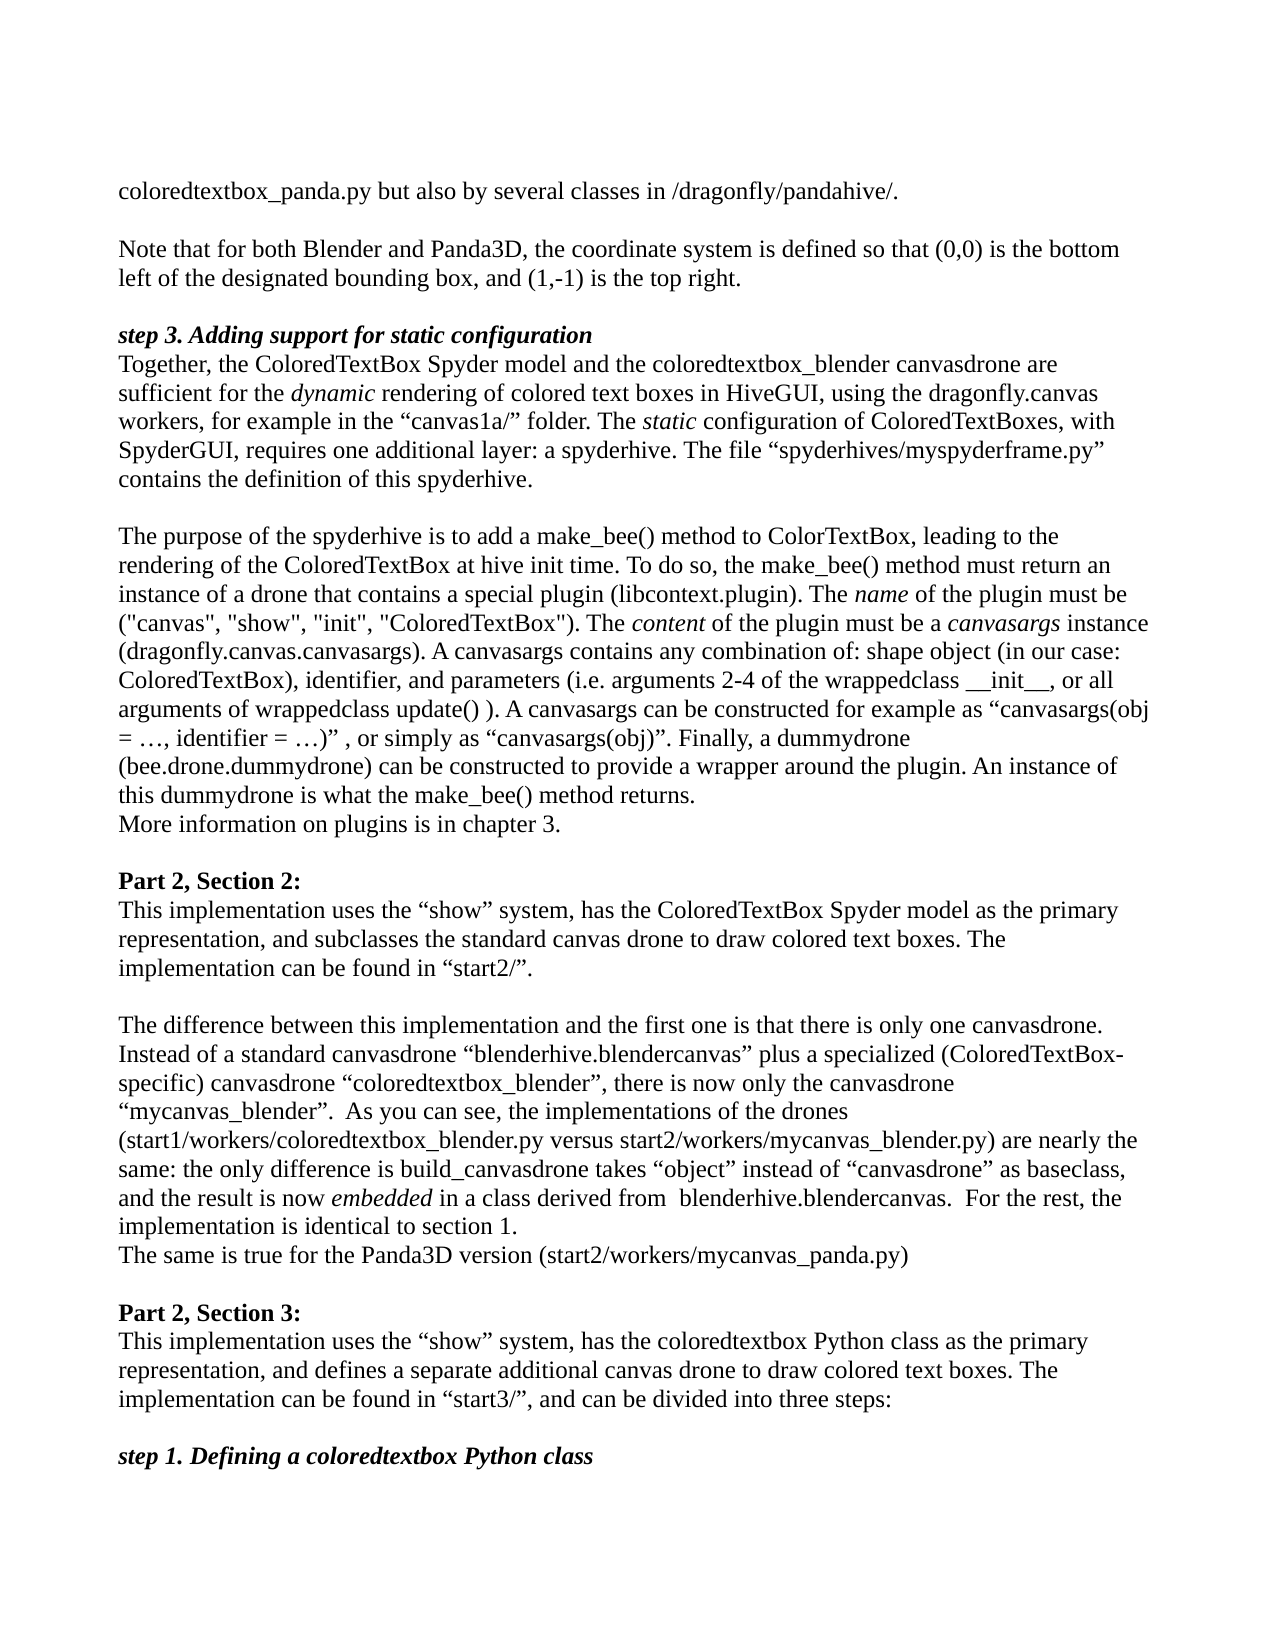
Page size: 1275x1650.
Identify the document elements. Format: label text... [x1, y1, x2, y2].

text The difference between this implementation and the first one is that there is only one canvasdrone. Instead of a standard canvasdrone “blenderhive.blendercanvas” plus a specialized (ColoredTextBox-specific) canvasdrone “coloredtextbox_blender”, there is now only the canvasdrone “mycanvas_blender”. As you can see, the implementations of the drones (start1/workers/coloredtextbox_blender.py versus start2/workers/mycanvas_blender.py) are nearly the same: the only difference is build_canvasdrone takes “object” instead of “canvasdrone” as baseclass, and the result is now embedded in a class derived from blenderhive.blendercanvas. For the rest, the implementation is identical to section 1. [118, 1010, 1157, 1240]
text step 3. Adding support for static configuration [118, 320, 1157, 349]
text Together, the ColoredTextBox Spyder model and the coloredtextbox_blender canvasdrone are sufficient for the dynamic rendering of colored text boxes in HiveGUI, using the dragonfly.canvas workers, for example in the “canvas1a/” folder. The static configuration of ColoredTextBoxes, with SpyderGUI, requires one additional layer: a spyderhive. The file “spyderhives/myspyderframe.py” contains the definition of this spyderhive. [118, 349, 1157, 493]
text coloredtextbox_panda.py but also by several classes in /dragonfly/pandahive/. [118, 176, 1157, 205]
text step 1. Defining a coloredtextbox Python class [118, 1441, 1157, 1470]
text Part 2, Section 2: [118, 866, 1157, 895]
text The same is true for the Panda3D version (start2/workers/mycanvas_panda.py) [118, 1240, 1157, 1269]
text This implementation uses the “show” system, has the coloredtextbox Python class as the primary representation, and defines a separate additional canvas drone to draw colored text boxes. The implementation can be found in “start3/”, and can be divided into three steps: [118, 1326, 1157, 1413]
text Note that for both Blender and Panda3D, the coordinate system is defined so that (0,0) is the bottom left of the designated bounding box, and (1,-1) is the top right. [118, 234, 1157, 291]
text Part 2, Section 3: [118, 1298, 1157, 1326]
text More information on plugins is in chapter 3. [118, 809, 1157, 838]
text The purpose of the spyderhive is to add a make_bee() method to ColorTextBox, leading to the rendering of the ColoredTextBox at hive init time. To do so, the make_bee() method must return an instance of a drone that contains a special plugin (libcontext.plugin). The name of the plugin must be ("canvas", "show", "init", "ColoredTextBox"). The content of the plugin must be a canvasargs instance (dragonfly.canvas.canvasargs). A canvasargs contains any combination of: shape object (in our case: ColoredTextBox), identifier, and parameters (i.e. arguments 2-4 of the wrappedclass __init__, or all arguments of wrappedclass update() ). A canvasargs can be constructed for example as “canvasargs(obj = …, identifier = …)” , or simply as “canvasargs(obj)”. Finally, a dummydrone (bee.drone.dummydrone) can be constructed to provide a wrapper around the plugin. An instance of this dummydrone is what the make_bee() method returns. [118, 521, 1157, 809]
text This implementation uses the “show” system, has the ColoredTextBox Spyder model as the primary representation, and subclasses the standard canvas drone to draw colored text boxes. The implementation can be found in “start2/”. [118, 895, 1157, 981]
